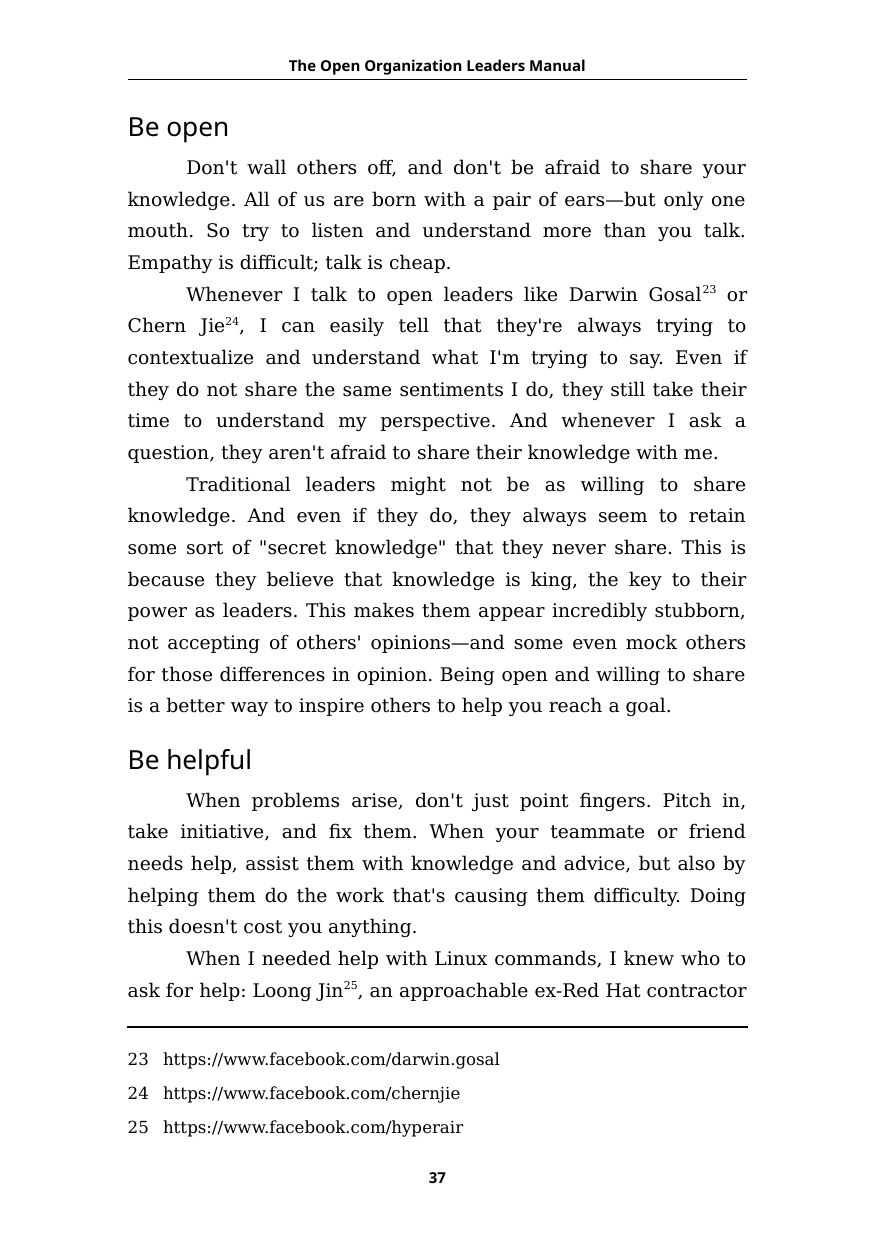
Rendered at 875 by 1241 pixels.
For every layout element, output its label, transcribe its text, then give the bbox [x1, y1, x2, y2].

text Whenever I talk to open leaders like Darwin Gosal or Chern Jie, I can easily tell that they're always trying to contextualize and understand what I'm trying to say. Even if they do not share the same sentiments I do, they still take their time to understand my perspective. And whenever I ask a question, they aren't afraid to share their knowledge with me. [127, 284, 747, 464]
text When I needed help with Linux commands, I knew who to ask for help: Loong Jin, an approachable ex-Red Hat contractor [127, 948, 747, 1002]
text https://www.facebook.com/hyperair [127, 1118, 747, 1138]
text https://www.facebook.com/darwin.gosal [127, 1049, 747, 1069]
text https://www.facebook.com/chernjie [127, 1084, 747, 1103]
text Traditional leaders might not be as willing to share knowledge. And even if they do, they always seem to retain some sort of "secret knowledge" that they never share. This is because they believe that knowledge is king, the key to their power as leaders. This makes them appear incredibly stubborn, not accepting of others' opinions—and some even mock others for those differences in opinion. Being open and willing to share is a better way to inspire others to help you reach a goal. [127, 474, 747, 717]
subtitle Be open [127, 109, 747, 144]
text Don't wall others off, and don't be afraid to share your knowledge. All of us are born with a pair of ears—but only one mouth. So try to listen and understand more than you talk. Empathy is difficult; talk is cheap. [127, 157, 747, 274]
text When problems arise, don't just point fingers. Pitch in, take initiative, and fix them. When your teammate or friend needs help, assist them with knowledge and advice, but also by helping them do the work that's causing them difficulty. Doing this doesn't cost you anything. [127, 790, 747, 938]
subtitle Be helpful [127, 742, 747, 777]
